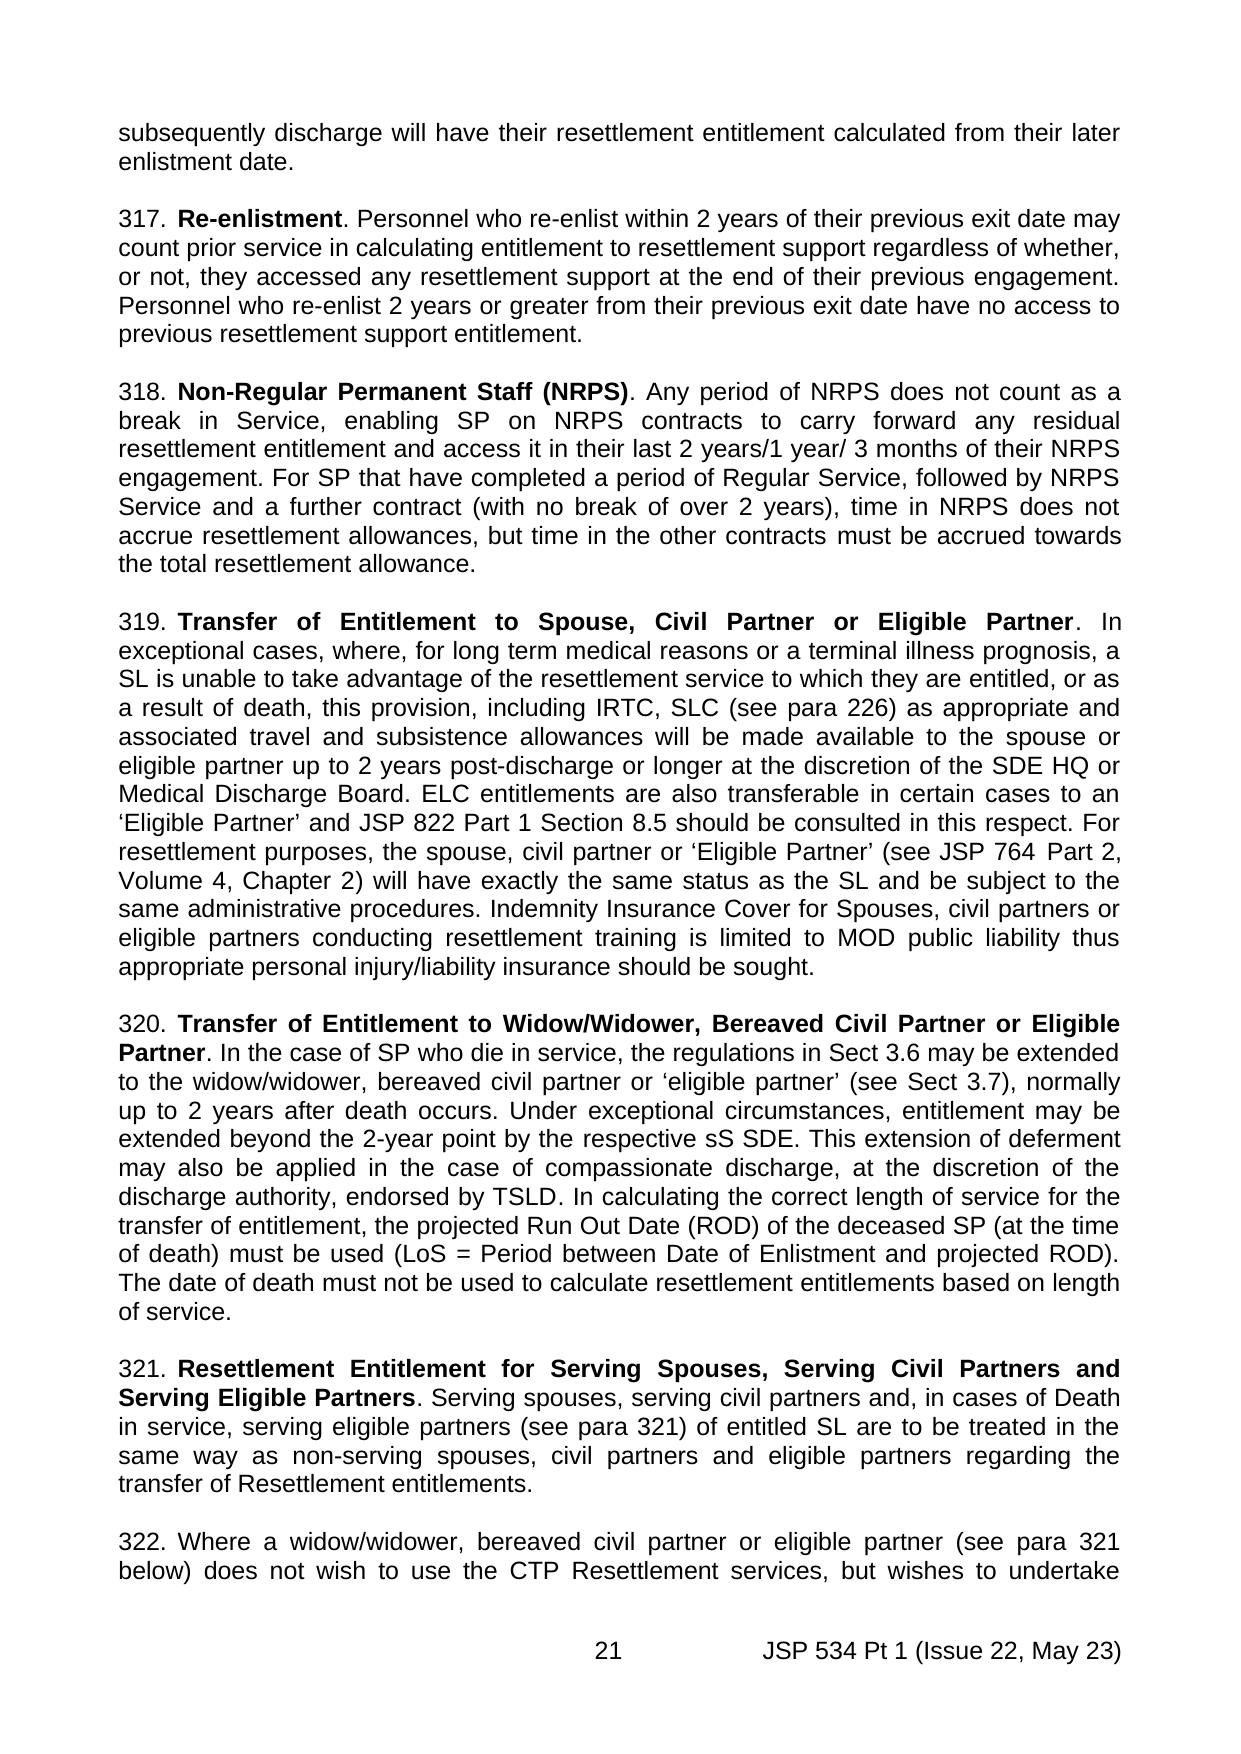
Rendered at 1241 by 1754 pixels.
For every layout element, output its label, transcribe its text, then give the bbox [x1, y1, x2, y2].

list Transfer of Entitlement to Widow/Widower, Bereaved Civil Partner or Eligible Partner. In the case of SP who die in service, the regulations in Sect 3.6 may be extended to the widow/widower, bereaved civil partner or ‘eligible partner’ (see Sect 3.7), normally up to 2 years after death occurs. Under exceptional circumstances, entitlement may be extended beyond the 2-year point by the respective sS SDE. This extension of deferment may also be applied in the case of compassionate discharge, at the discretion of the discharge authority, endorsed by TSLD. In calculating the correct length of service for the transfer of entitlement, the projected Run Out Date (ROD) of the deceased SP (at the time of death) must be used (LoS = Period between Date of Enlistment and projected ROD). The date of death must not be used to calculate resettlement entitlements based on length of service. [118, 1009, 1122, 1326]
list Re-enlistment. Personnel who re-enlist within 2 years of their previous exit date may count prior service in calculating entitlement to resettlement support regardless of whether, or not, they accessed any resettlement support at the end of their previous engagement. Personnel who re-enlist 2 years or greater from their previous exit date have no access to previous resettlement support entitlement. [118, 204, 1122, 348]
list Resettlement Entitlement for Serving Spouses, Serving Civil Partners and Serving Eligible Partners. Serving spouses, serving civil partners and, in cases of Death in service, serving eligible partners (see para 321) of entitled SL are to be treated in the same way as non-serving spouses, civil partners and eligible partners regarding the transfer of Resettlement entitlements. [118, 1354, 1122, 1498]
list Transfer of Entitlement to Spouse, Civil Partner or Eligible Partner. In exceptional cases, where, for long term medical reasons or a terminal illness prognosis, a SL is unable to take advantage of the resettlement service to which they are entitled, or as a result of death, this provision, including IRTC, SLC (see para 226) as appropriate and associated travel and subsistence allowances will be made available to the spouse or eligible partner up to 2 years post-discharge or longer at the discretion of the SDE HQ or Medical Discharge Board. ELC entitlements are also transferable in certain cases to an ‘Eligible Partner’ and JSP 822 Part 1 Section 8.5 should be consulted in this respect. For resettlement purposes, the spouse, civil partner or ‘Eligible Partner’ (see JSP 764 Part 2, Volume 4, Chapter 2) will have exactly the same status as the SL and be subject to the same administrative procedures. Indemnity Insurance Cover for Spouses, civil partners or eligible partners conducting resettlement training is limited to MOD public liability thus appropriate personal injury/liability insurance should be sought. [118, 607, 1122, 981]
list Non-Regular Permanent Staff (NRPS). Any period of NRPS does not count as a break in Service, enabling SP on NRPS contracts to carry forward any residual resettlement entitlement and access it in their last 2 years/1 year/ 3 months of their NRPS engagement. For SP that have completed a period of Regular Service, followed by NRPS Service and a further contract (with no break of over 2 years), time in NRPS does not accrue resettlement allowances, but time in the other contracts must be accrued towards the total resettlement allowance. [118, 377, 1122, 578]
list subsequently discharge will have their resettlement entitlement calculated from their later enlistment date. [118, 118, 1122, 176]
list Where a widow/widower, bereaved civil partner or eligible partner (see para 321 below) does not wish to use the CTP Resettlement services, but wishes to undertake [118, 1527, 1122, 1584]
